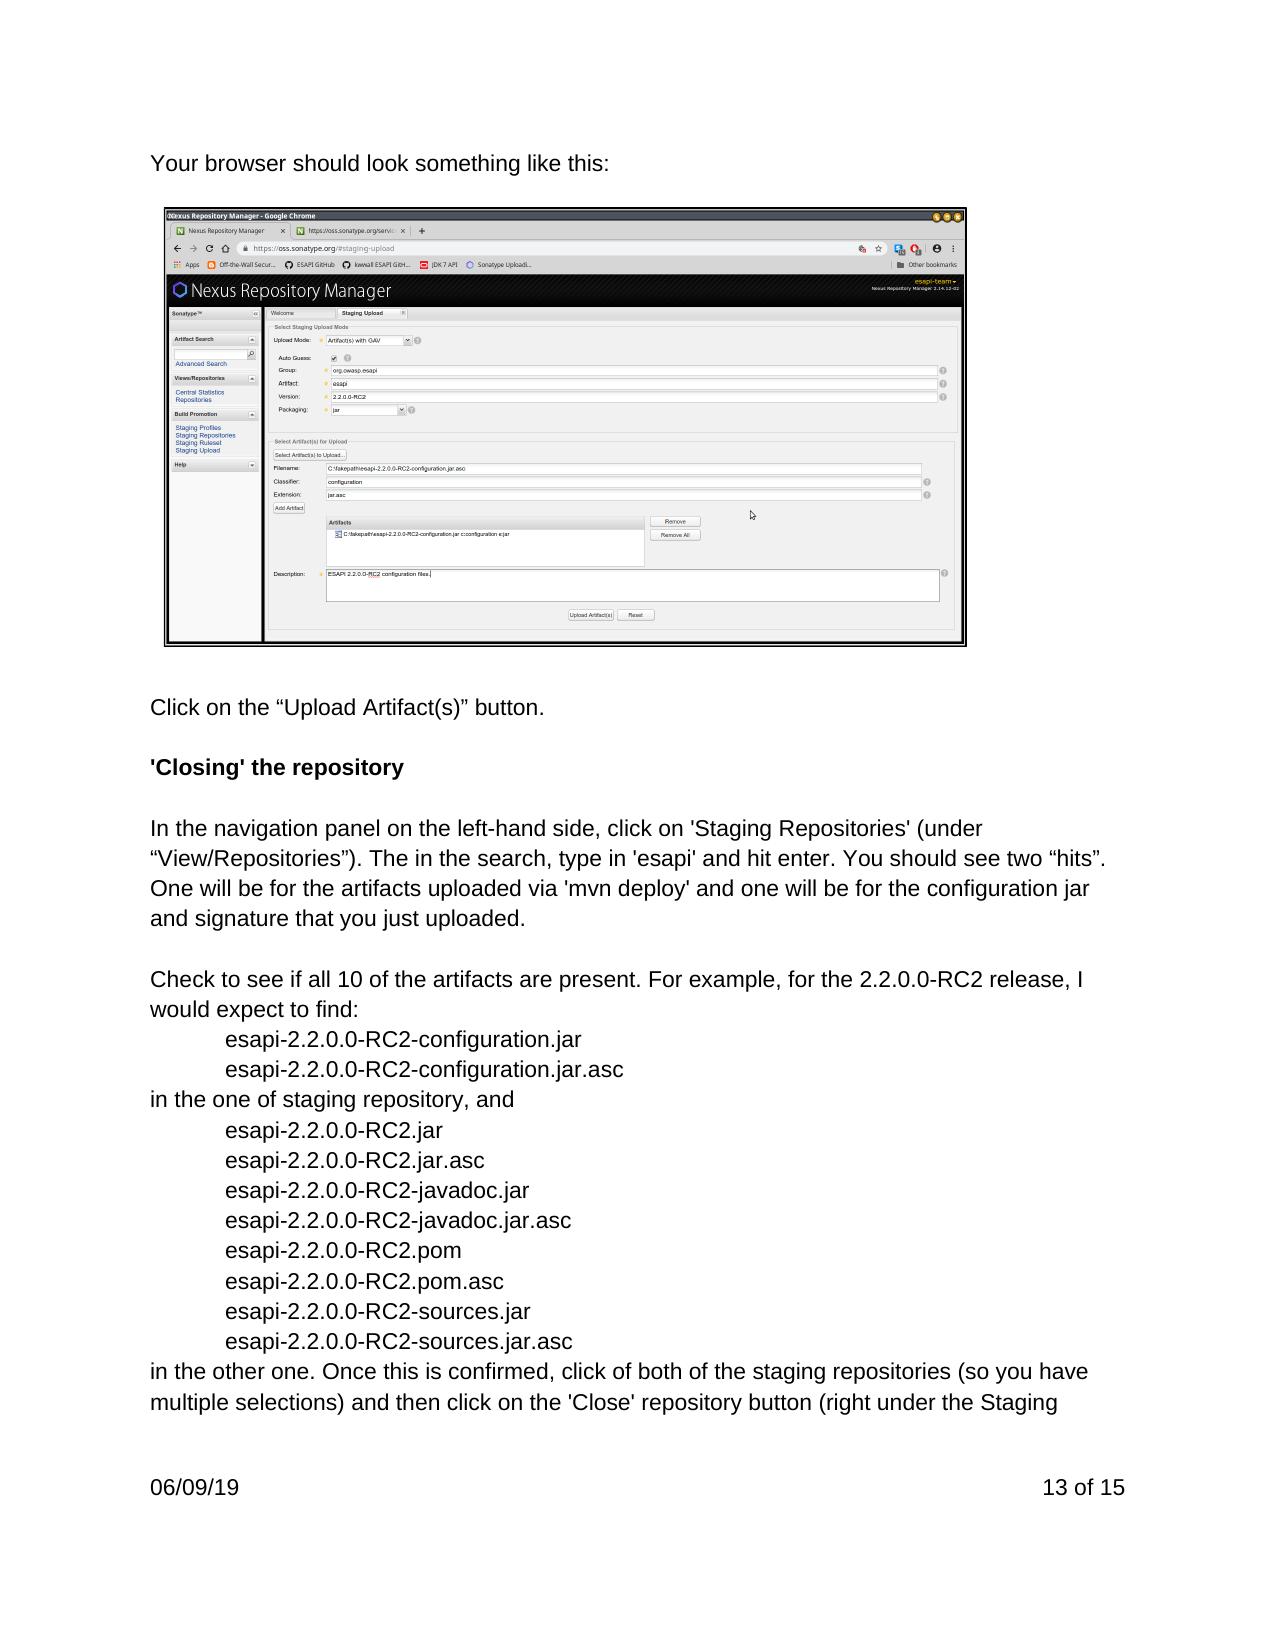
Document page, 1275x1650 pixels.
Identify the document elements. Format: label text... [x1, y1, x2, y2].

text esapi-2.2.0.0-RC2.jar.asc [225, 1147, 1125, 1173]
text esapi-2.2.0.0-RC2.jar [225, 1117, 1125, 1143]
text esapi-2.2.0.0-RC2-configuration.jar [225, 1026, 1125, 1052]
text esapi-2.2.0.0-RC2-configuration.jar.asc [225, 1056, 1125, 1083]
text In the navigation panel on the left-hand side, click on 'Staging Repositories' (under “View/Repositories”). The in the search, type in 'esapi' and hit enter. You should see two “hits”. One will be for the artifacts uploaded via 'mvn deploy' and one will be for the configuration jar and signature that you just uploaded. [150, 814, 1125, 932]
text esapi-2.2.0.0-RC2-sources.jar.asc [225, 1328, 1125, 1354]
text esapi-2.2.0.0-RC2.pom [225, 1237, 1125, 1264]
text esapi-2.2.0.0-RC2-javadoc.jar [225, 1177, 1125, 1203]
text Check to see if all 10 of the artifacts are present. For example, for the 2.2.0.0-RC2 release, I would expect to find: [150, 966, 1125, 1022]
text in the other one. Once this is confirmed, click of both of the staging repositories (so you have multiple selections) and then click on the 'Close' repository button (right under the Staging [150, 1358, 1125, 1415]
text Click on the “Upload Artifact(s)” button. [150, 694, 1125, 720]
text in the one of staging repository, and [150, 1086, 1125, 1113]
picture [163, 207, 967, 647]
text esapi-2.2.0.0-RC2.pom.asc [225, 1268, 1125, 1294]
text esapi-2.2.0.0-RC2-javadoc.jar.asc [225, 1207, 1125, 1234]
text esapi-2.2.0.0-RC2-sources.jar [225, 1298, 1125, 1324]
text 'Closing' the repository [150, 754, 1125, 781]
text Your browser should look something like this: [150, 150, 1125, 176]
